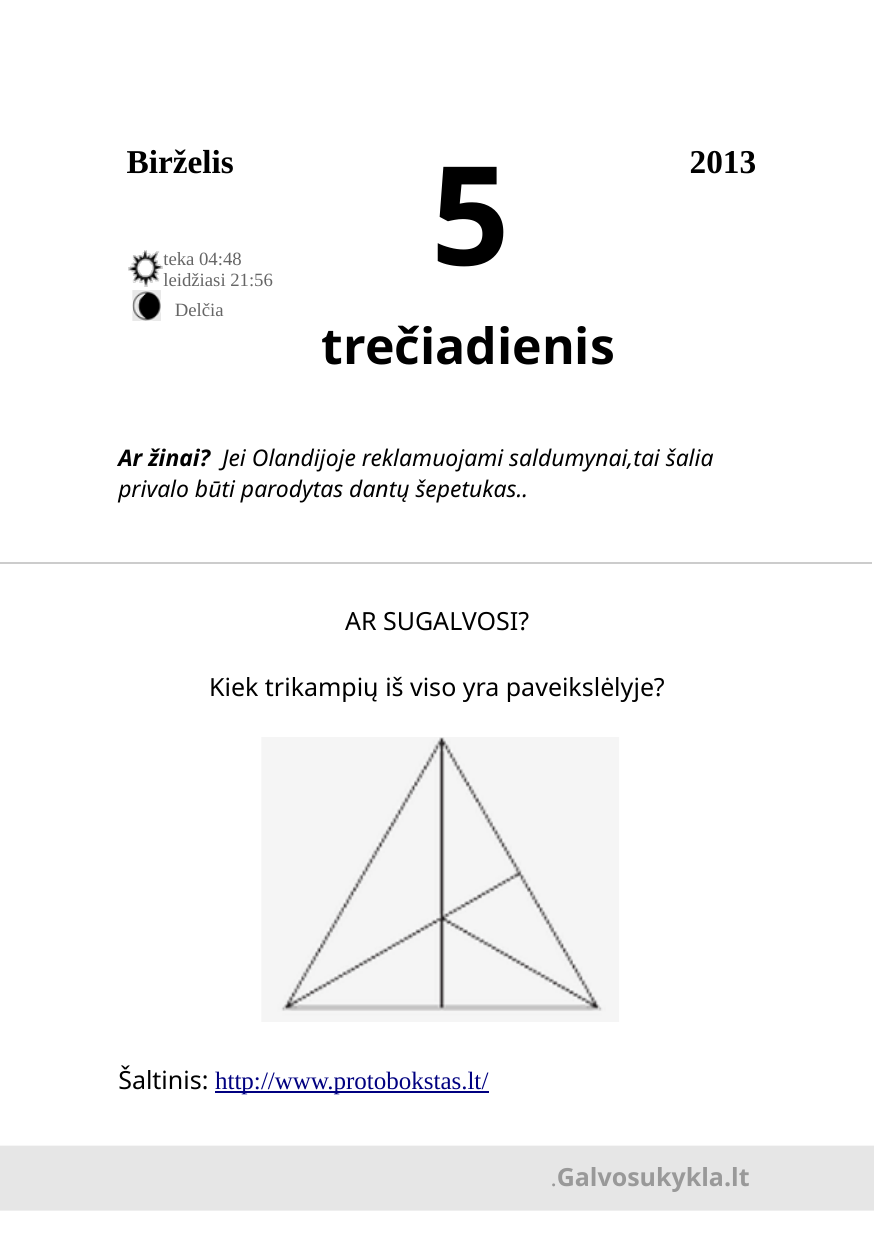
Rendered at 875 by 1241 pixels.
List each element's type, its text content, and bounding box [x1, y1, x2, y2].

table_header 2013 [638, 118, 756, 379]
text Šaltinis: http://www.protobokstas.lt/ [118, 1063, 756, 1097]
picture [261, 737, 620, 1022]
table_header Delčia [118, 288, 298, 379]
table_header Birželis teka 04:48 leidžiasi 21:56 [118, 118, 298, 287]
text Kiek trikampių iš viso yra paveikslėlyje? [118, 669, 756, 703]
table_header 5 trečiadienis [299, 118, 638, 379]
text Ar žinai? Jei Olandijoje reklamuojami saldumynai,tai šalia privalo būti parodytas dantų šepetukas.. [118, 442, 756, 504]
text AR SUGALVOSI? [118, 604, 756, 638]
